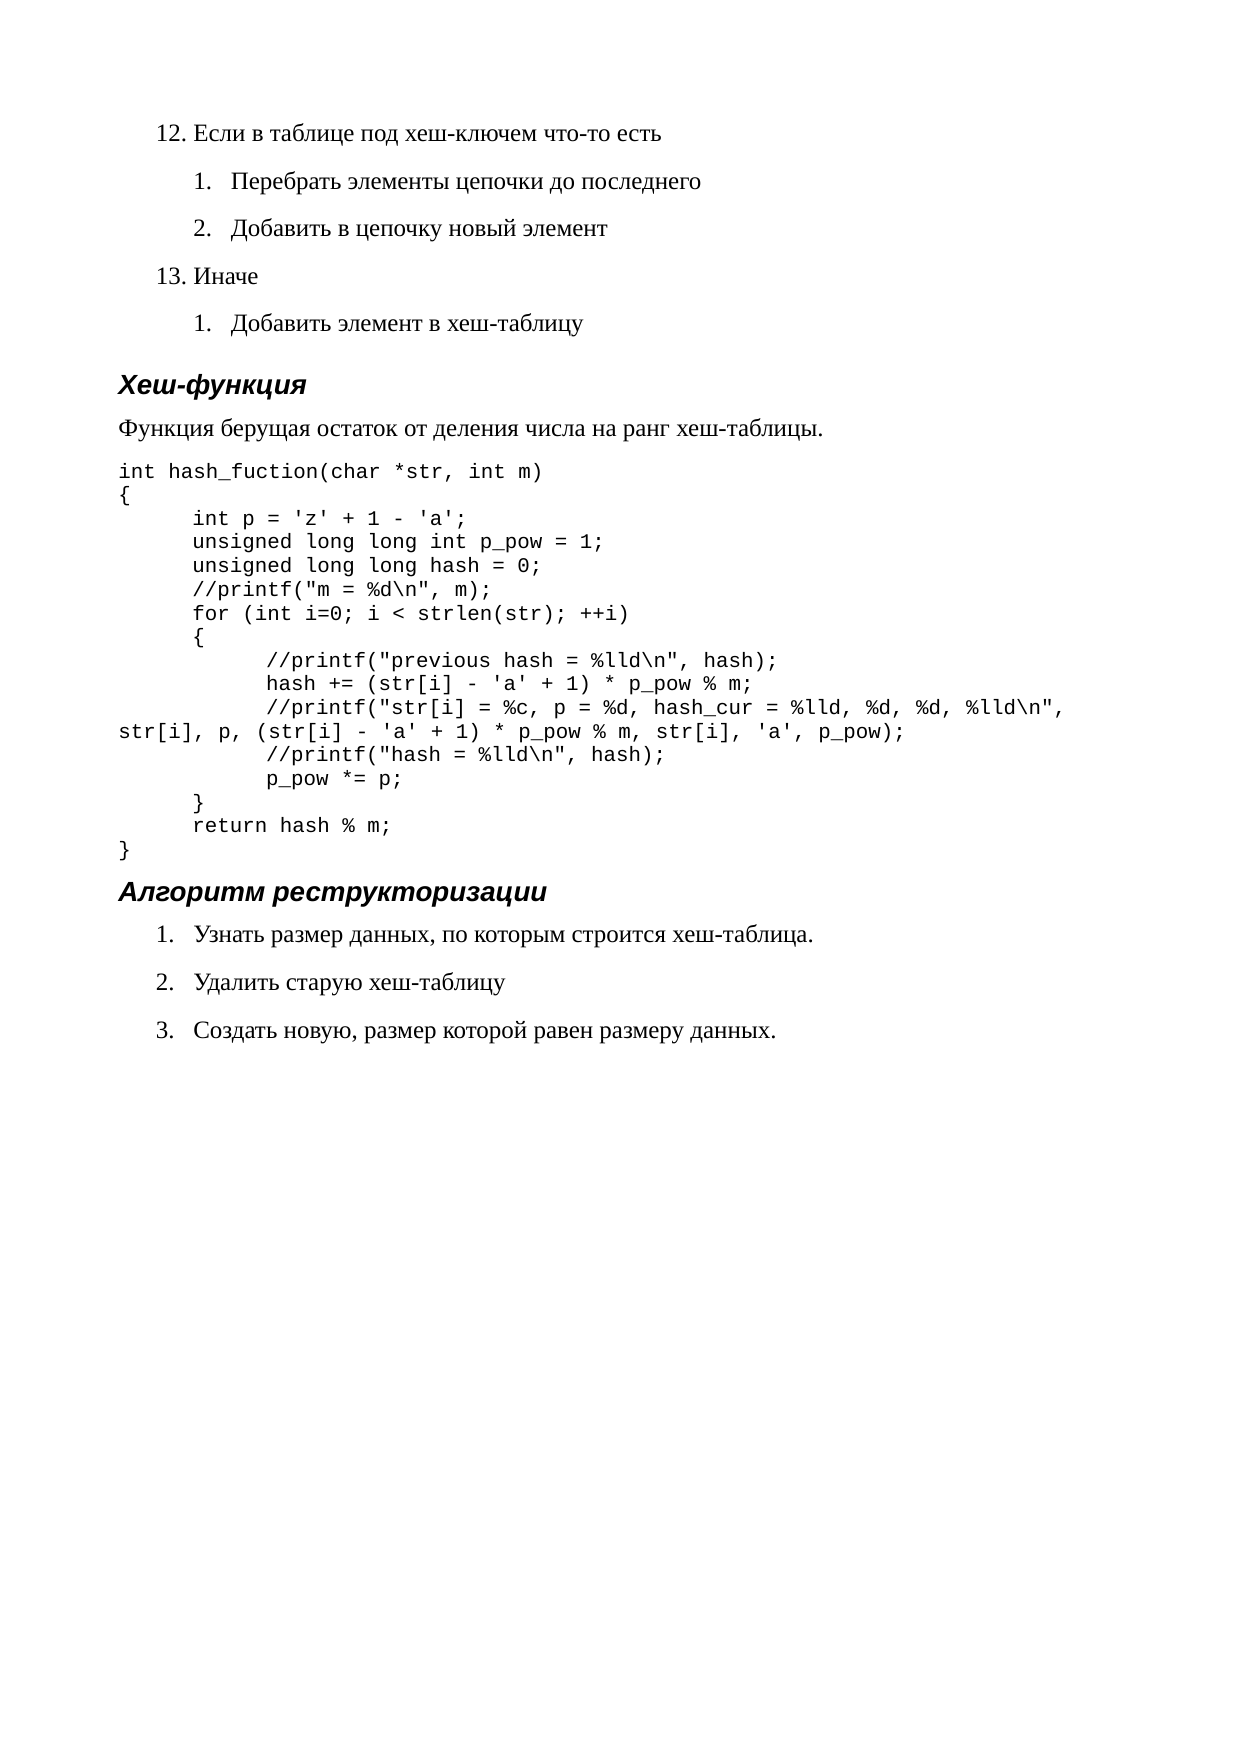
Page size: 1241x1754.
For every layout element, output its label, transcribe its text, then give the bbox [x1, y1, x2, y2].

text //printf("hash = %lld\n", hash); [118, 744, 1122, 768]
text { [118, 484, 1122, 508]
list Создать новую, размер которой равен размеру данных. [156, 1015, 1122, 1043]
text for (int i=0; i < strlen(str); ++i) [118, 602, 1122, 626]
text //printf("m = %d\n", m); [118, 579, 1122, 602]
list Узнать размер данных, по которым строится хеш-таблица. [156, 919, 1122, 948]
text int p = 'z' + 1 - 'a'; [118, 508, 1122, 532]
text //printf("str[i] = %c, p = %d, hash_cur = %lld, %d, %d, %lld\n", str[i], p, (str[i] - 'a' + 1) * p_pow % m, str[i], 'a', p_pow); [118, 697, 1122, 744]
list Добавить элемент в хеш-таблицу [193, 308, 1122, 337]
list Иначе [156, 261, 1122, 290]
text hash += (str[i] - 'a' + 1) * p_pow % m; [118, 673, 1122, 697]
list Удалить старую хеш-таблицу [156, 967, 1122, 996]
text } [118, 839, 1122, 863]
text unsigned long long int p_pow = 1; [118, 532, 1122, 555]
list Перебрать элементы цепочки до последнего [193, 166, 1122, 194]
subtitle Хеш-функция [118, 369, 1122, 401]
text unsigned long long hash = 0; [118, 555, 1122, 579]
text { [118, 626, 1122, 650]
text int hash_fuction(char *str, int m) [118, 461, 1122, 484]
text return hash % m; [118, 815, 1122, 839]
text Функция берущая остаток от деления числа на ранг хеш-таблицы. [118, 413, 1122, 442]
text p_pow *= p; [118, 768, 1122, 792]
text } [118, 792, 1122, 815]
list Если в таблице под хеш-ключем что-то есть [156, 118, 1122, 147]
subtitle Алгоритм реструкторизации [118, 875, 1122, 907]
list Добавить в цепочку новый элемент [193, 213, 1122, 242]
text //printf("previous hash = %lld\n", hash); [118, 650, 1122, 673]
